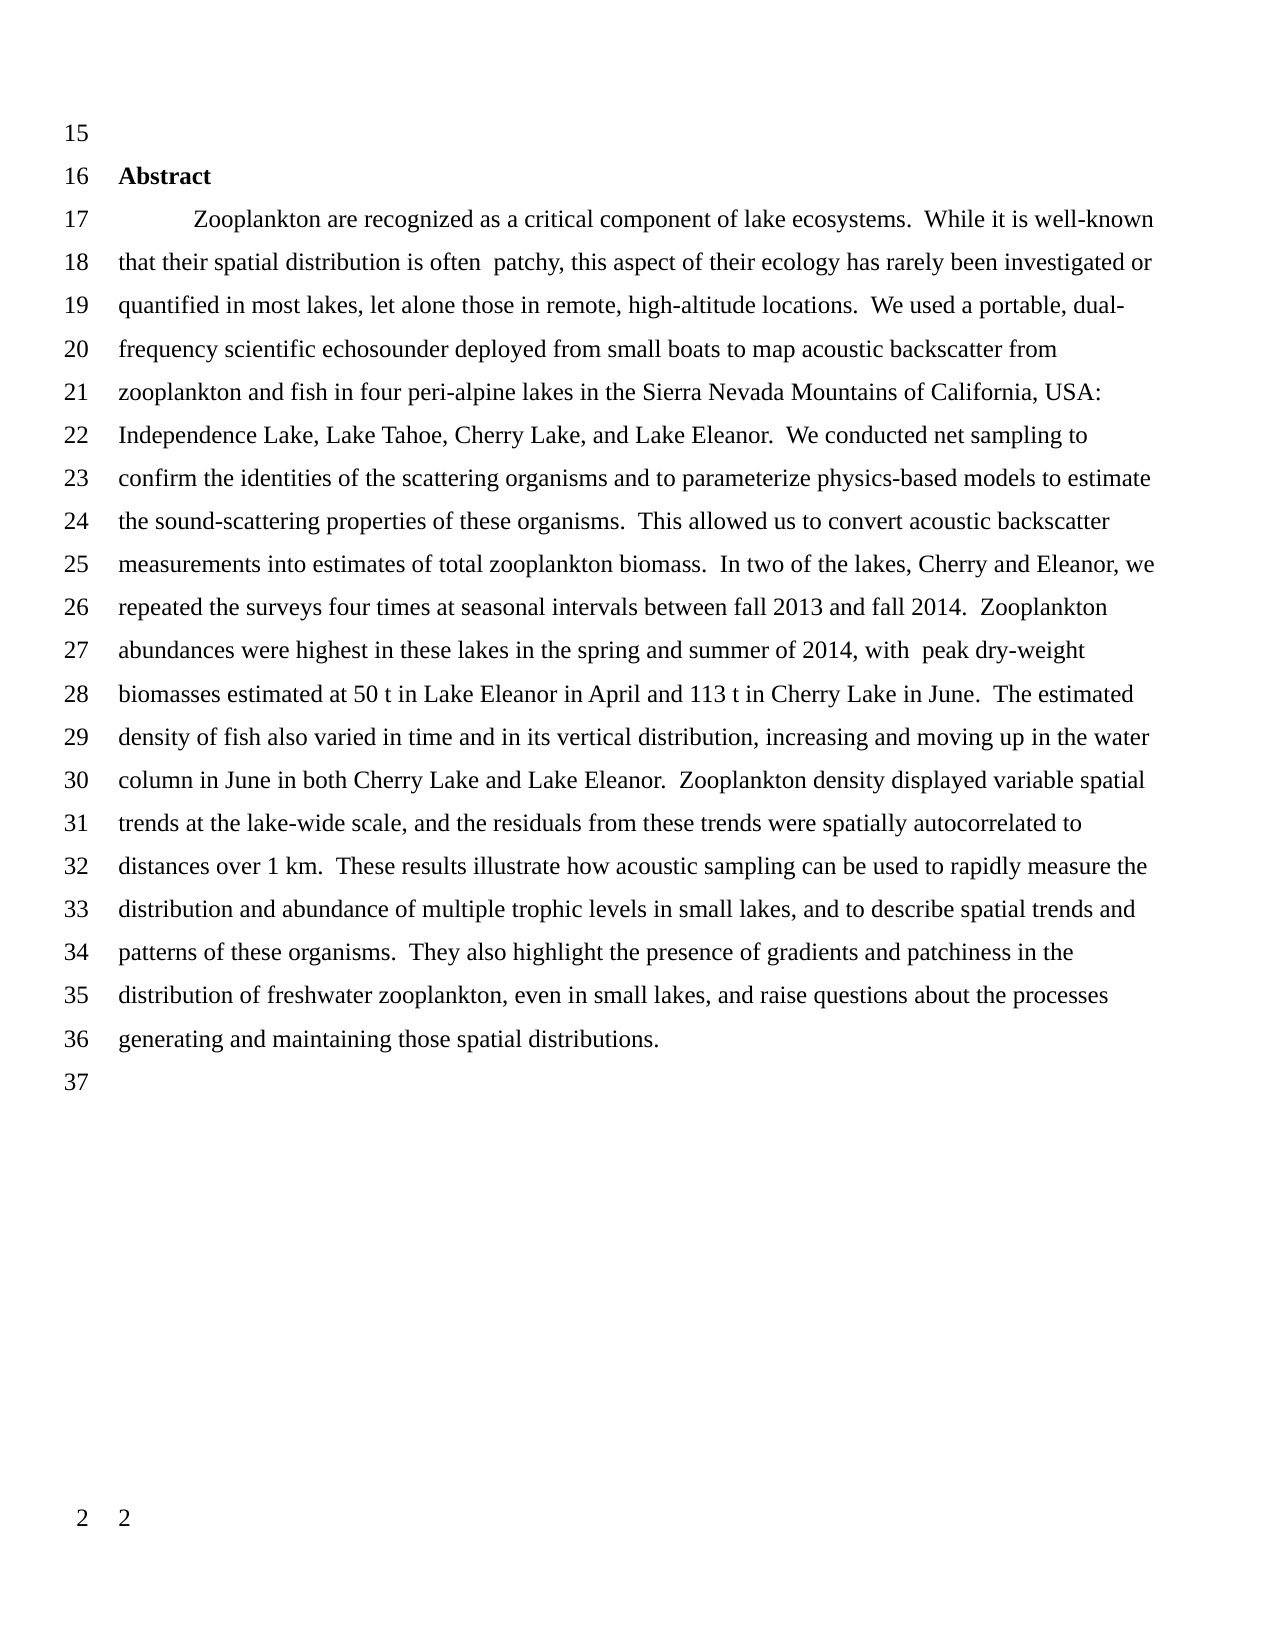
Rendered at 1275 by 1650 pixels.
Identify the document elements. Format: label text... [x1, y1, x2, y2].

text Zooplankton are recognized as a critical component of lake ecosystems. While it is well-known that their spatial distribution is often patchy, this aspect of their ecology has rarely been investigated or quantified in most lakes, let alone those in remote, high-altitude locations. We used a portable, dual-frequency scientific echosounder deployed from small boats to map acoustic backscatter from zooplankton and fish in four peri-alpine lakes in the Sierra Nevada Mountains of California, USA: Independence Lake, Lake Tahoe, Cherry Lake, and Lake Eleanor. We conducted net sampling to confirm the identities of the scattering organisms and to parameterize physics-based models to estimate the sound-scattering properties of these organisms. This allowed us to convert acoustic backscatter measurements into estimates of total zooplankton biomass. In two of the lakes, Cherry and Eleanor, we repeated the surveys four times at seasonal intervals between fall 2013 and fall 2014. Zooplankton abundances were highest in these lakes in the spring and summer of 2014, with peak dry-weight biomasses estimated at 50 t in Lake Eleanor in April and 113 t in Cherry Lake in June. The estimated density of fish also varied in time and in its vertical distribution, increasing and moving up in the water column in June in both Cherry Lake and Lake Eleanor. Zooplankton density displayed variable spatial trends at the lake-wide scale, and the residuals from these trends were spatially autocorrelated to distances over 1 km. These results illustrate how acoustic sampling can be used to rapidly measure the distribution and abundance of multiple trophic levels in small lakes, and to describe spatial trends and patterns of these organisms. They also highlight the presence of gradients and patchiness in the distribution of freshwater zooplankton, even in small lakes, and raise questions about the processes generating and maintaining those spatial distributions. [118, 204, 1157, 1052]
text Abstract [118, 161, 1157, 190]
